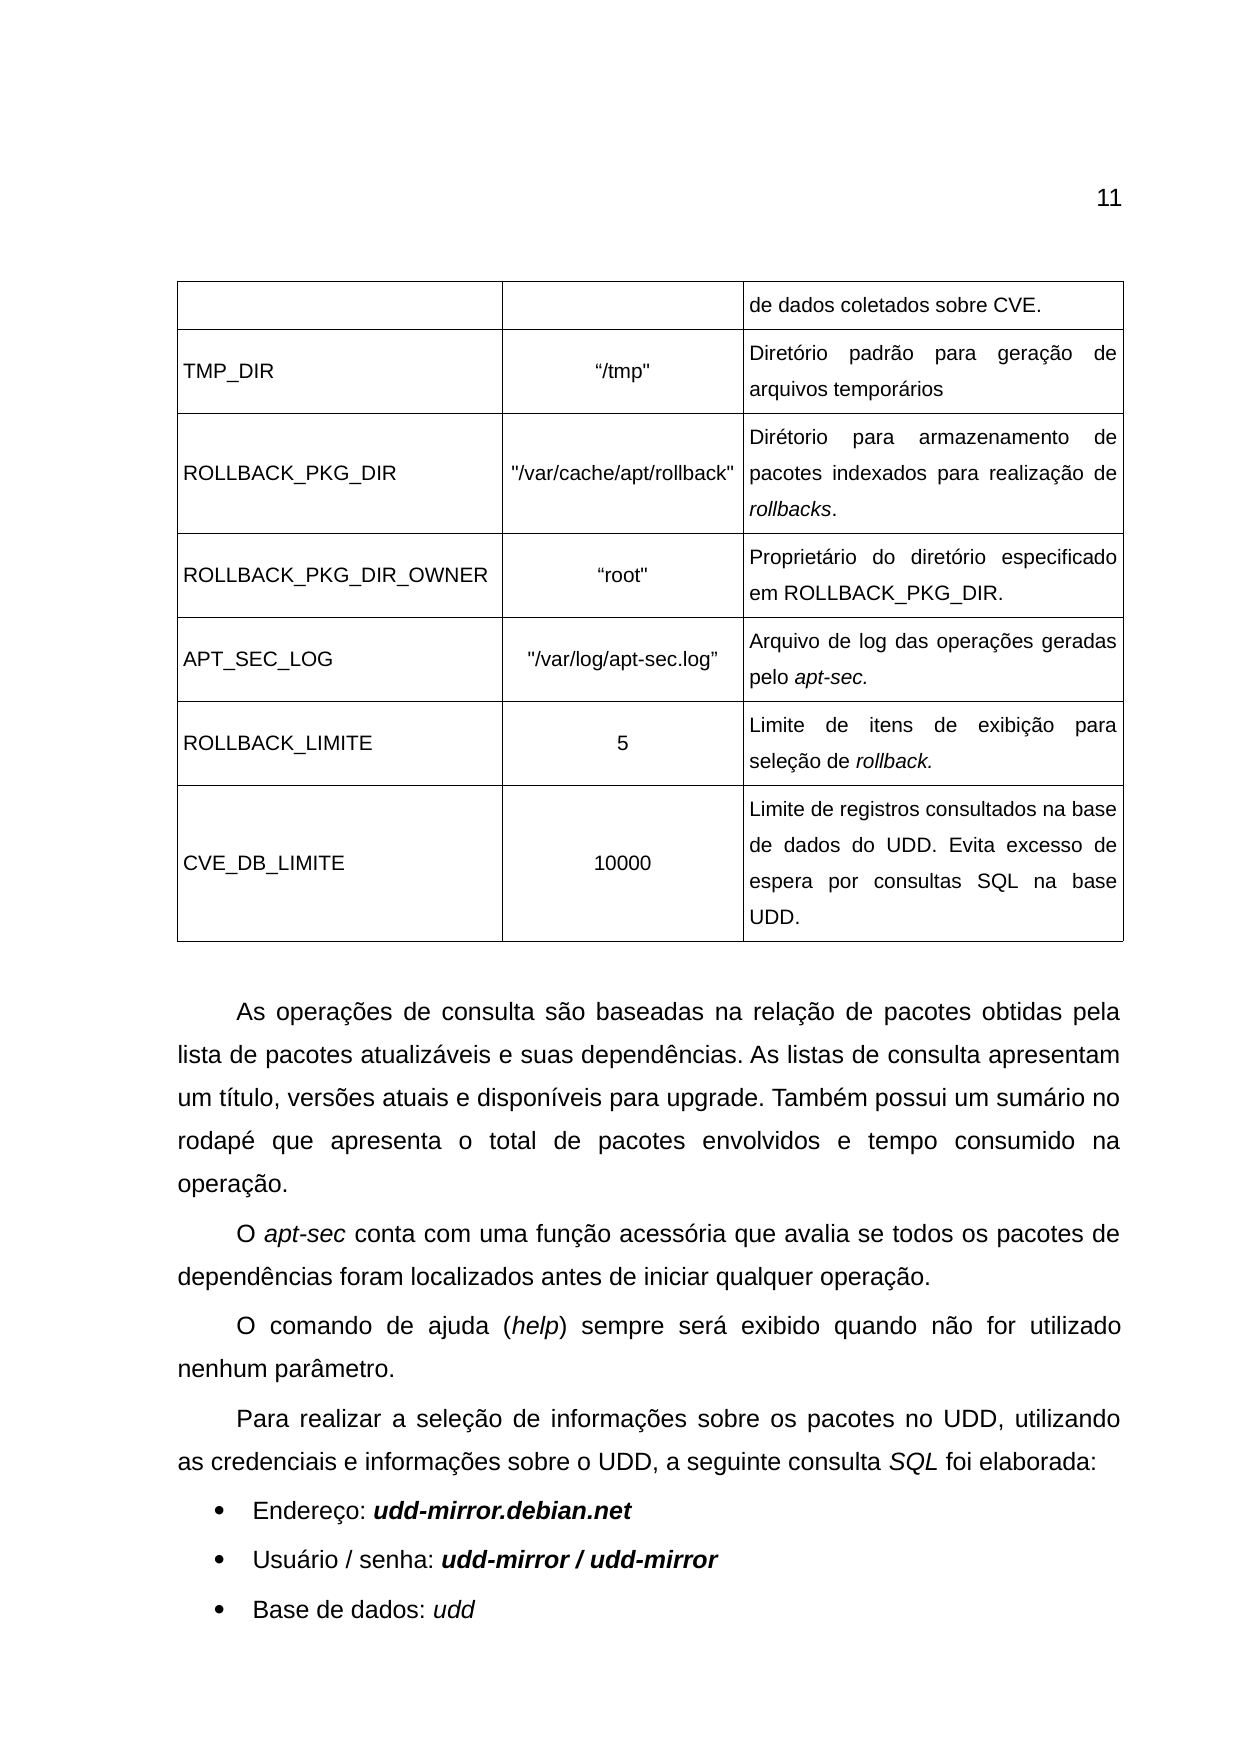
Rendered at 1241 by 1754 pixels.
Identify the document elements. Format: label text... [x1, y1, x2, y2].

table_cell "/var/cache/apt/rollback" [503, 414, 743, 533]
table_cell Dirétorio para armazenamento de pacotes indexados para realização de rollbacks. [744, 414, 1123, 533]
list Endereço: udd-mirror.debian.net [215, 1496, 1122, 1525]
text O comando de ajuda (help) sempre será exibido quando não for utilizado nenhum parâmetro. [177, 1311, 1122, 1383]
text Para realizar a seleção de informações sobre os pacotes no UDD, utilizando as credenciais e informações sobre o UDD, a seguinte consulta SQL foi elaborada: [177, 1403, 1122, 1475]
text O apt-sec conta com uma função acessória que avalia se todos os pacotes de dependências foram localizados antes de iniciar qualquer operação. [177, 1218, 1122, 1290]
table_cell Limite de itens de exibição para seleção de rollback. [744, 702, 1123, 785]
table_cell Proprietário do diretório especificado em ROLLBACK_PKG_DIR. [744, 534, 1123, 617]
table_cell “root" [503, 534, 743, 617]
table_cell ROLLBACK_PKG_DIR_OWNER [178, 534, 502, 617]
table_cell APT_SEC_LOG [178, 618, 502, 701]
table_cell "/var/log/apt-sec.log” [503, 618, 743, 701]
table_cell Arquivo de log das operações geradas pelo apt-sec. [744, 618, 1123, 701]
table_cell “/tmp" [503, 330, 743, 413]
list Usuário / senha: udd-mirror / udd-mirror [215, 1546, 1122, 1574]
table_cell ROLLBACK_LIMITE [178, 702, 502, 785]
table_cell de dados coletados sobre CVE. [744, 282, 1123, 329]
list Base de dados: udd [215, 1595, 1122, 1624]
table_cell [178, 282, 502, 329]
table_cell [503, 282, 743, 329]
text As operações de consulta são baseadas na relação de pacotes obtidas pela lista de pacotes atualizáveis e suas dependências. As listas de consulta apresentam um título, versões atuais e disponíveis para upgrade. Também possui um sumário no rodapé que apresenta o total de pacotes envolvidos e tempo consumido na operação. [177, 997, 1122, 1198]
table_cell Diretório padrão para geração de arquivos temporários [744, 330, 1123, 413]
table_cell TMP_DIR [178, 330, 502, 413]
table_cell ROLLBACK_PKG_DIR [178, 414, 502, 533]
table_cell 5 [503, 702, 743, 785]
table_cell 10000 [503, 786, 743, 941]
table_cell Limite de registros consultados na base de dados do UDD. Evita excesso de espera por consultas SQL na base UDD. [744, 786, 1123, 941]
table_cell CVE_DB_LIMITE [178, 786, 502, 941]
